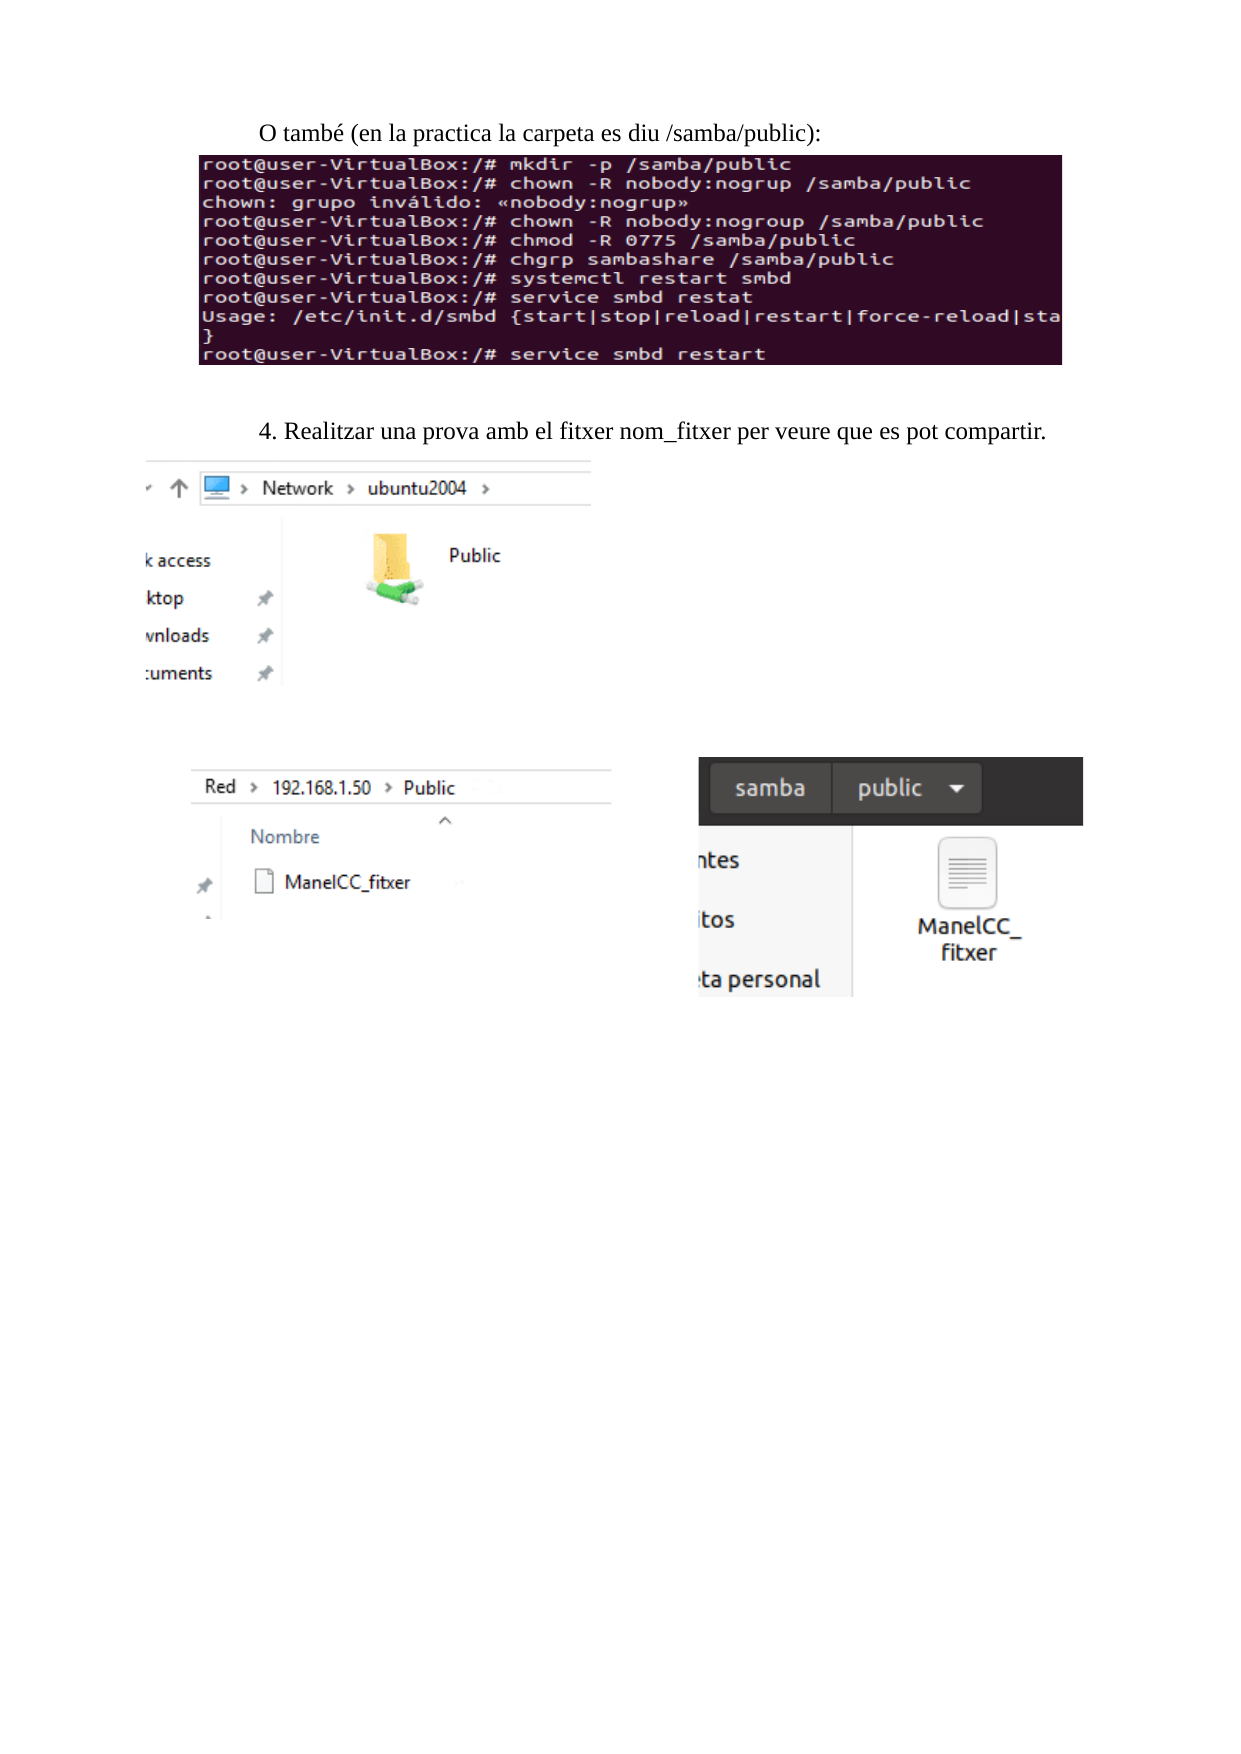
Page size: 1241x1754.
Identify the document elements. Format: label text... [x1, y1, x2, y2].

picture [191, 765, 612, 919]
picture [198, 155, 1063, 365]
picture [698, 757, 1084, 997]
text 4. Realitzar una prova amb el fitxer nom_fitxer per veure que es pot compartir. [259, 416, 1122, 445]
text O també (en la practica la carpeta es diu /samba/public): [259, 118, 1122, 147]
picture [145, 459, 592, 686]
